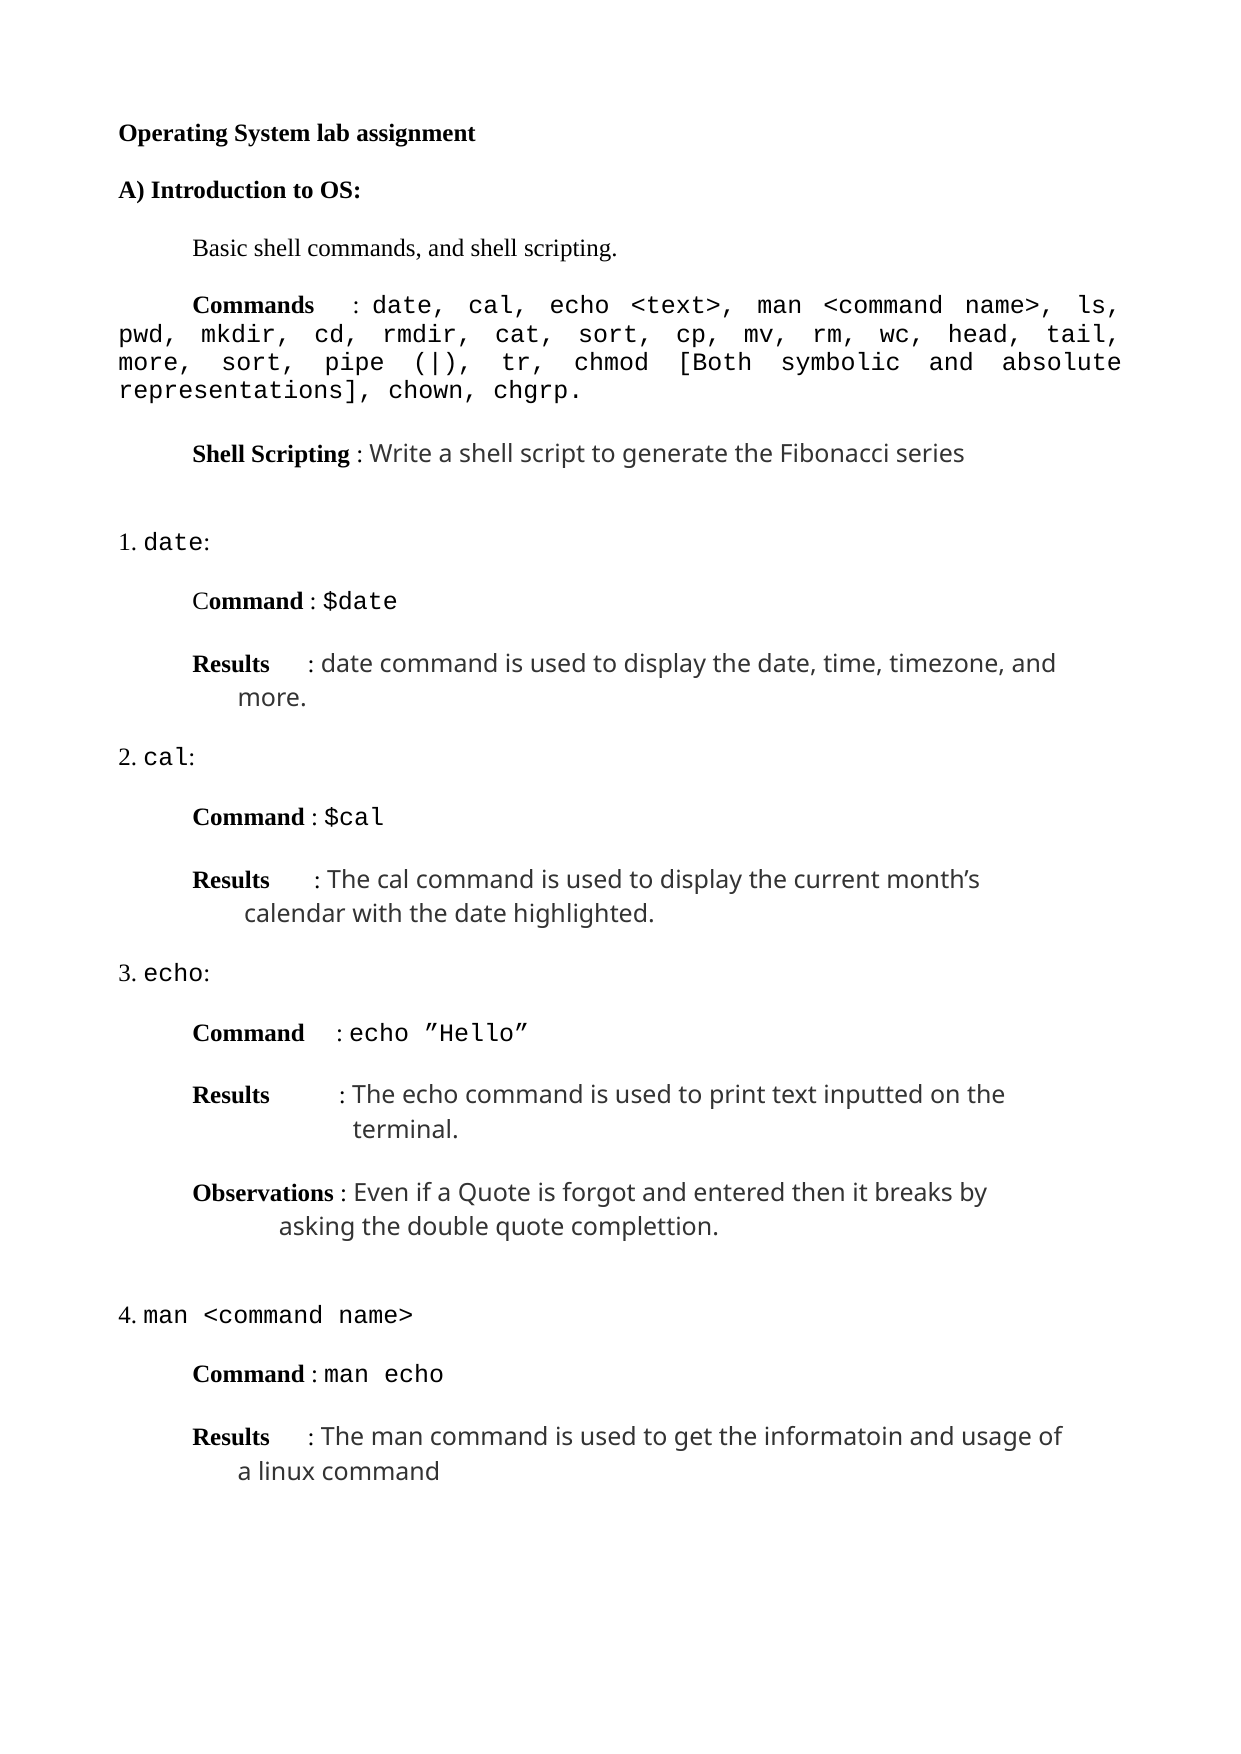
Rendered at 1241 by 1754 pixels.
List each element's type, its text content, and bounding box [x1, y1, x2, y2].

text Basic shell commands, and shell scripting. [118, 233, 1122, 262]
text Command : $cal [118, 802, 1122, 833]
text Results : The cal command is used to display the current month’s calendar with the date highlighted. [118, 862, 1122, 930]
text Command : echo ”Hello” [118, 1018, 1122, 1049]
text Command : man echo [118, 1359, 1122, 1390]
text Command : $date [118, 586, 1122, 617]
text Observations : Even if a Quote is forgot and entered then it breaks by asking the double quote complettion. [118, 1174, 1122, 1242]
text Commands : date, cal, echo <text>, man <command name>, ls, pwd, mkdir, cd, rmdir, cat, sort, cp, mv, rm, wc, head, tail, more, sort, pipe (|), tr, chmod [Both symbolic and absolute representations], chown, chgrp. [118, 291, 1122, 406]
text Results : The man command is used to get the informatoin and usage of a linux command [118, 1419, 1122, 1487]
text Shell Scripting : Write a shell script to generate the Fibonacci series [118, 435, 1122, 469]
text 3. echo: [118, 958, 1122, 989]
text Operating System lab assignment [118, 118, 1122, 147]
text 4. man <command name> [118, 1300, 1122, 1331]
text A) Introduction to OS: [118, 176, 1122, 204]
text 1. date: [118, 527, 1122, 558]
text 2. cal: [118, 742, 1122, 773]
text Results : date command is used to display the date, time, timezone, and more. [118, 646, 1122, 714]
text Results : The echo command is used to print text inputted on the terminal. [118, 1077, 1122, 1146]
